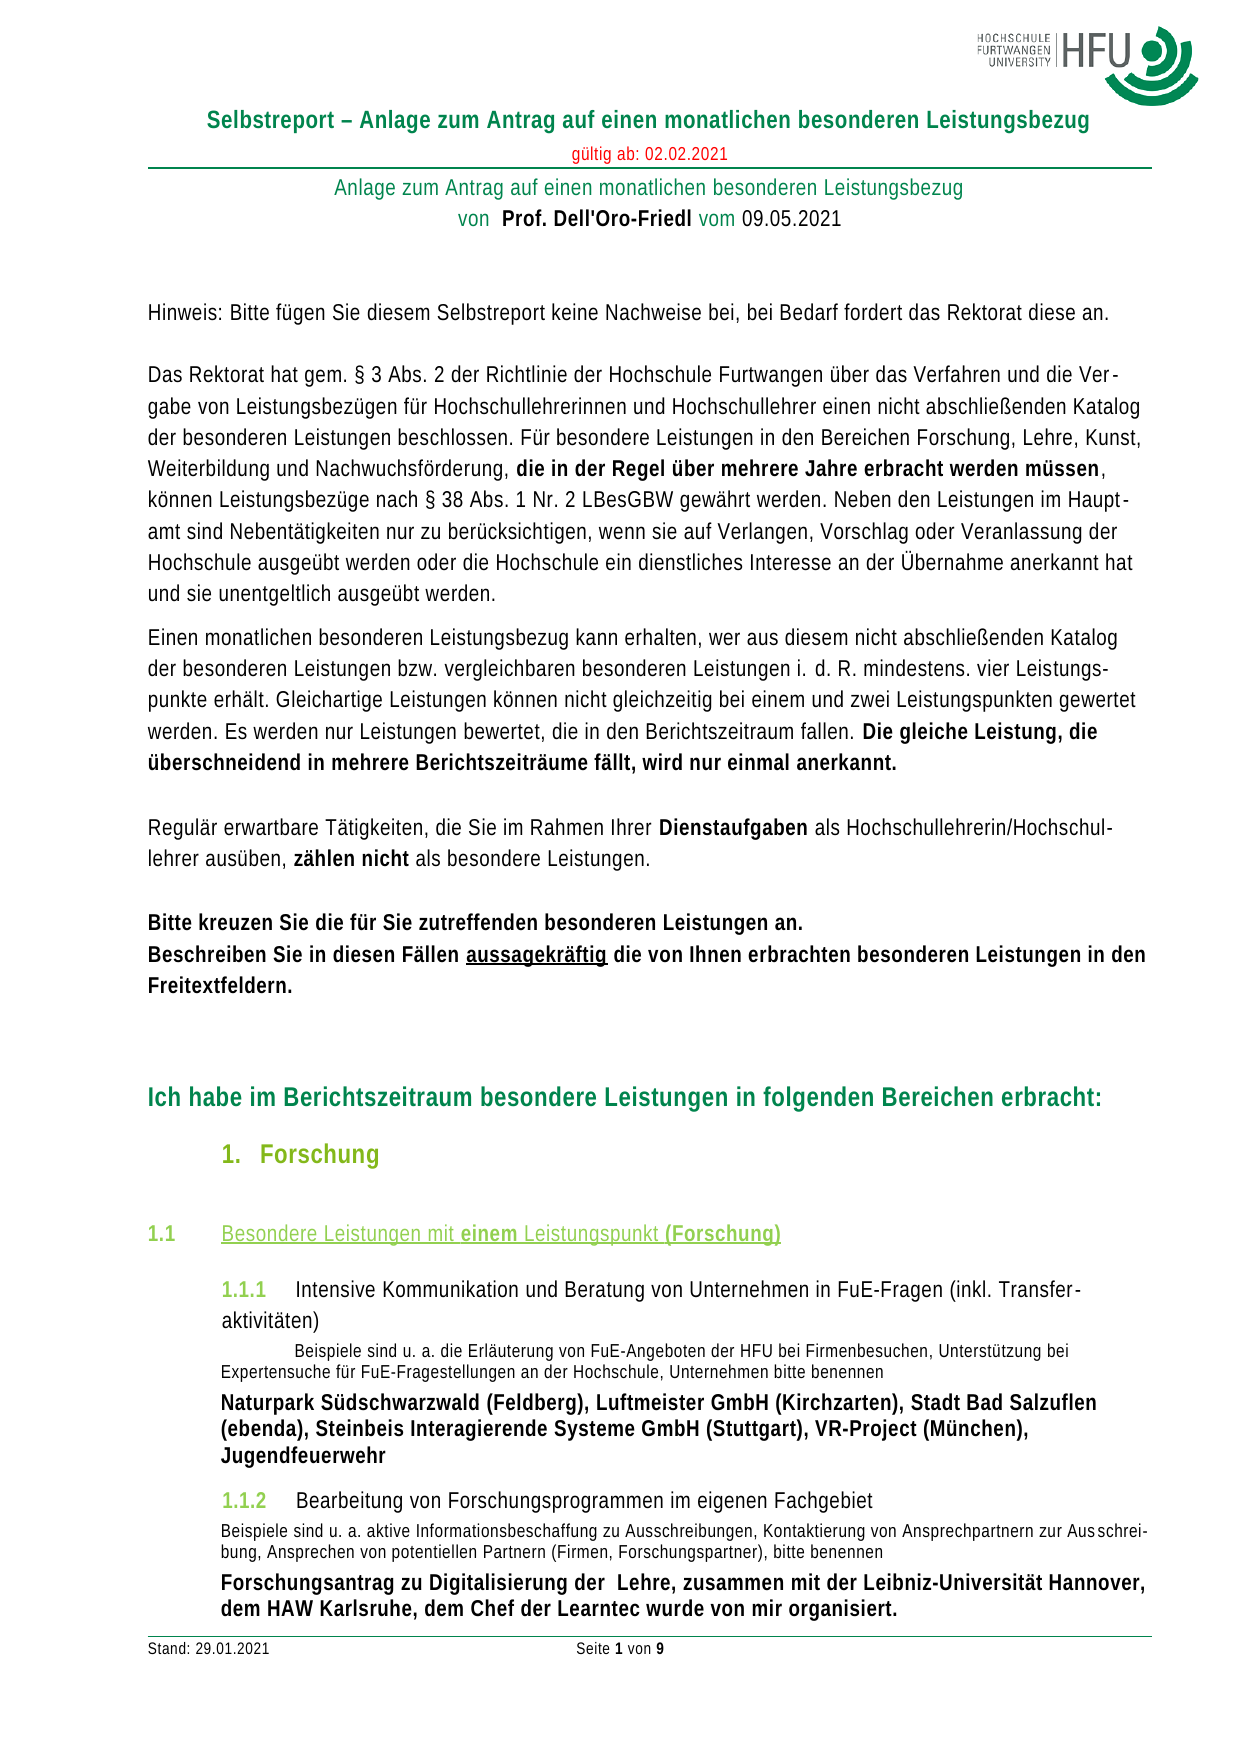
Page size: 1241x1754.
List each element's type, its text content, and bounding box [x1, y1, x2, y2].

text Anlage zum Antrag auf einen monatlichen besonderen Leistungsbezug von Prof. Dell'Oro-Friedl vom 09.05.2021 [148, 169, 1152, 232]
text 1.1.1 Intensive Kommunikation und Beratung von Unternehmen in FuE-Fragen (inkl. Transfer­aktivitäten) [148, 1271, 1152, 1333]
text 1.1.2 Bearbeitung von Forschungsprogrammen im eigenen Fachgebiet [148, 1487, 1152, 1513]
text Ich habe im Berichtszeitraum besondere Leistungen in folgenden Bereichen erbracht: [148, 1082, 1152, 1113]
list Forschung [222, 1138, 1152, 1169]
text Das Rektorat hat gem. § 3 Abs. 2 der Richtlinie der Hochschule Furtwangen über das Verfahren und die Ver­gabe von Leistungsbezügen für Hochschullehrerinnen und Hochschullehrer einen nicht abschließenden Katalog der besonderen Leistungen beschlossen. Für besondere Leistungen in den Bereichen Forschung, Lehre, Kunst, Weiterbildung und Nachwuchsförderung, die in der Regel über mehrere Jahre erbracht werden müssen, können Leistungsbezüge nach § 38 Abs. 1 Nr. 2 LBesGBW gewährt werden. Neben den Leistungen im Haupt­amt sind Nebentätigkeiten nur zu berücksichtigen, wenn sie auf Verlangen, Vorschlag oder Veranlassung der Hochschule ausgeübt werden oder die Hochschule ein dienstliches Interesse an der Übernahme anerkannt hat und sie unentgeltlich ausgeübt werden. [148, 357, 1152, 607]
text Regulär erwartbare Tätigkeiten, die Sie im Rahmen Ihrer Dienstaufgaben als Hochschullehrerin/Hochschul­lehrer ausüben, zählen nicht als besondere Leistungen. [148, 809, 1152, 871]
text Beispiele sind u. a. aktive Informationsbeschaffung zu Ausschreibungen, Kontaktierung von Ansprechpartnern zur Aus­schrei­bung, Ansprechen von potentiellen Partnern (Firmen, Forschungspartner), bitte benennen [221, 1519, 1152, 1563]
text Bitte kreuzen Sie die für Sie zutreffenden besonderen Leistungen an. Beschreiben Sie in diesen Fällen aussagekräftig die von Ihnen erbrachten besonderen Leistungen in den Freitextfeldern. [148, 904, 1152, 998]
text Einen monatlichen besonderen Leistungsbezug kann erhalten, wer aus diesem nicht abschließenden Katalog der besonderen Leistungen bzw. vergleichbaren besonderen Leistungen i. d. R. mindestens. vier Leis­tungs­punkte erhält. Gleichartige Leistungen können nicht gleichzeitig bei einem und zwei Leistungspunkten gewertet werden. Es werden nur Leistungen bewertet, die in den Berichtszeitraum fallen. Die gleiche Leistung, die über­schnei­dend in mehrere Berichtszeiträume fällt, wird nur einmal anerkannt. [148, 619, 1152, 775]
text Hinweis: Bitte fügen Sie diesem Selbstreport keine Nachweise bei, bei Bedarf fordert das Rektorat diese an. [148, 294, 1152, 325]
text Forschungsantrag zu Digitalisierung der Lehre, zusammen mit der Leibniz-Universität Hannover, dem HAW Karlsruhe, dem Chef der Learntec wurde von mir organisiert. [221, 1569, 1152, 1622]
text Naturpark Südschwarzwald (Feldberg), Luftmeister GmbH (Kirchzarten), Stadt Bad Salzuflen (ebenda), Steinbeis Interagierende Systeme GmbH (Stuttgart), VR-Project (München), Jugendfeuerwehr [221, 1389, 1152, 1468]
text Beispiele sind u. a. die Erläuterung von FuE-Angeboten der HFU bei Firmenbesuchen, Unterstützung bei Expertensuche für FuE-Fragestellungen an der Hochschule, Unternehmen bitte benennen [221, 1340, 1152, 1383]
text 1.1 Besondere Leistungen mit einem Leistungspunkt (Forschung) [148, 1215, 1152, 1246]
